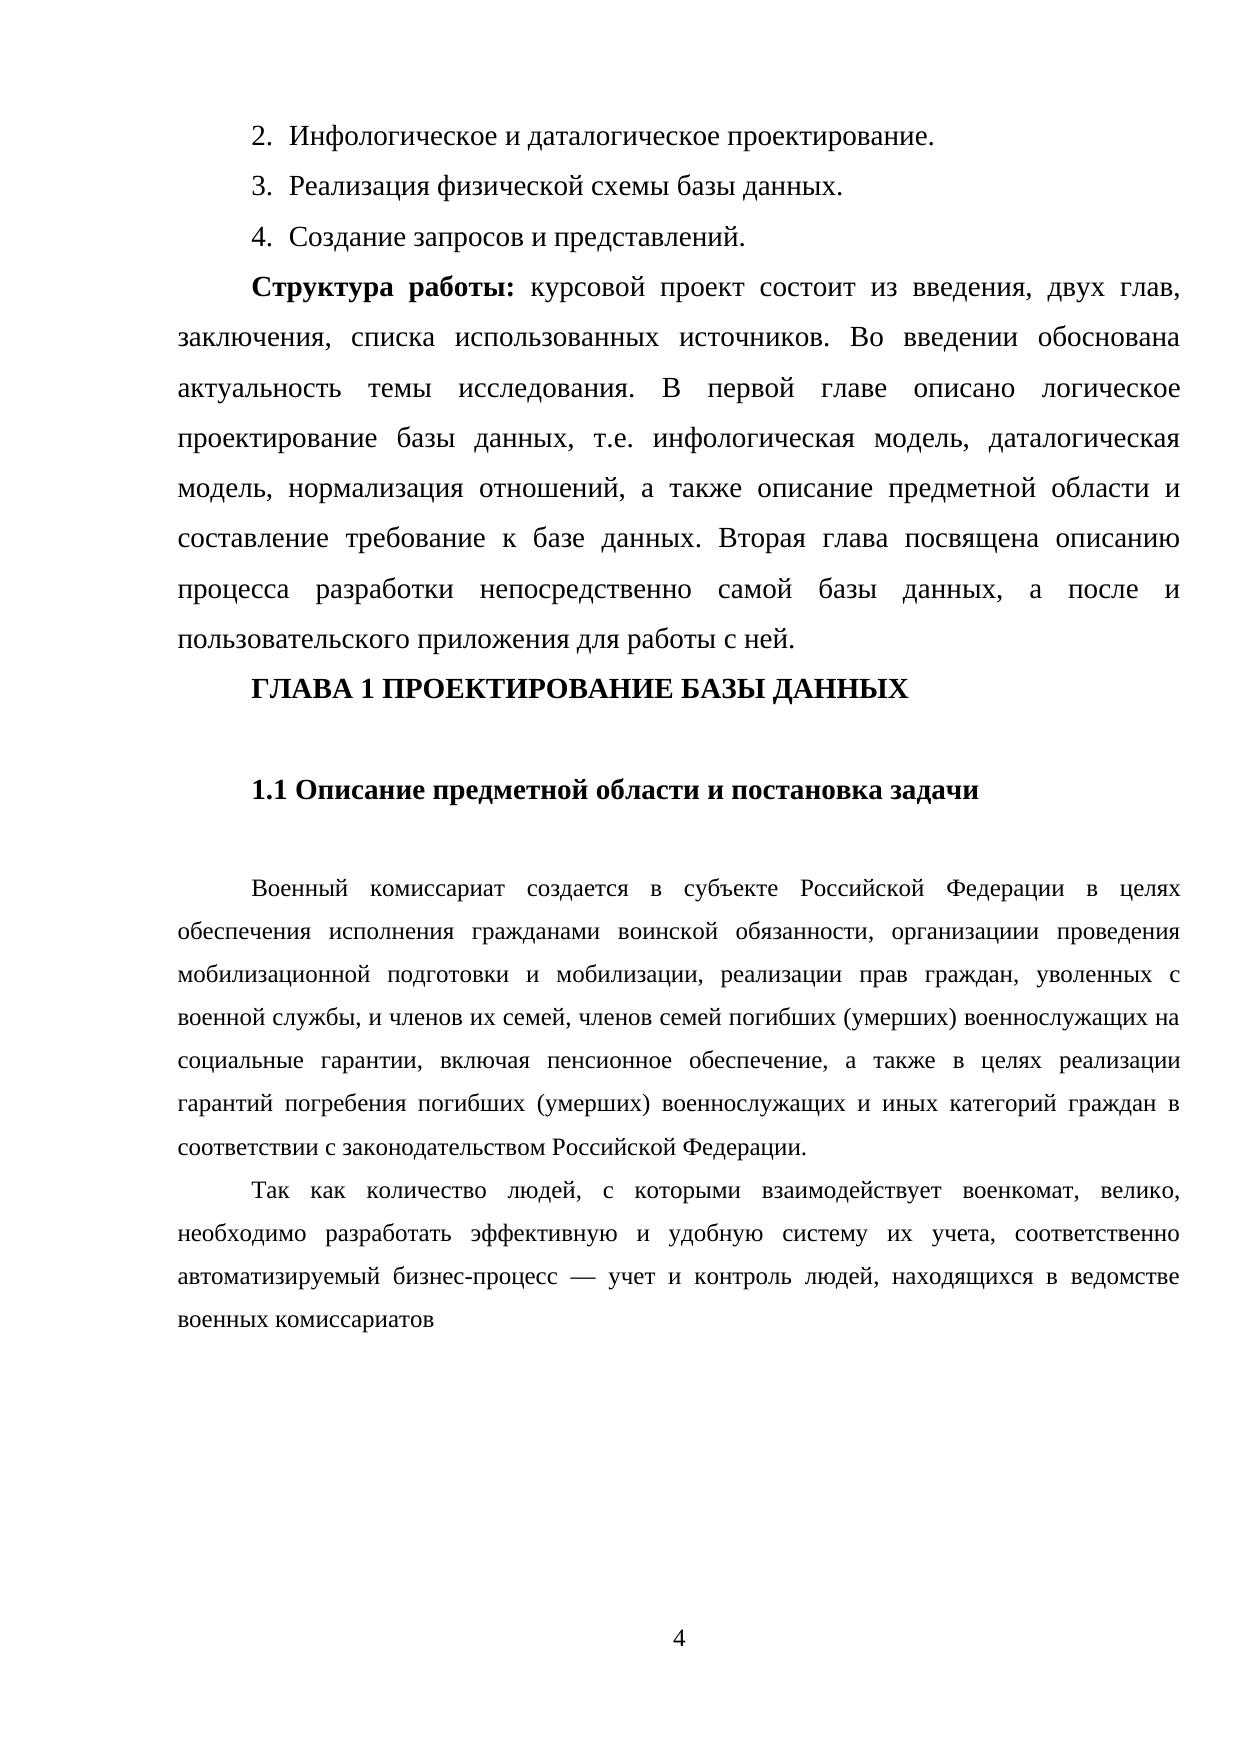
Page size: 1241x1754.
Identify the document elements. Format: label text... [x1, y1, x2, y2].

list Создание запросов и представлений. [177, 219, 1181, 252]
list Реализация физической схемы базы данных. [177, 168, 1181, 202]
list Инфологическое и даталогическое проектирование. [177, 118, 1181, 152]
text Структура работы: курсовой проект состоит из введения, двух глав, заключения, списка использованных источников. Во введении обоснована актуальность темы исследования. В первой главе описано логическое проектирование базы данных, т.е. инфологическая модель, даталогическая модель, нормализация отношений, а также описание предметной области и составление требование к базе данных. Вторая глава посвящена описанию процесса разработки непосредственно самой базы данных, а после и пользовательского приложения для работы с ней. [177, 269, 1181, 655]
text Военный комиссариат создается в субъекте Российской Федерации в целях обеспечения исполнения гражданами воинской обязанности, организациии проведения мобилизационной подготовки и мобилизации, реализации прав граждан, уволенных с военной службы, и членов их семей, членов семей погибших (умерших) военнослужащих на социальные гарантии, включая пенсионное обеспечение, а также в целях реализации гарантий погребения погибших (умерших) военнослужащих и иных категорий граждан в соответствии с законодательством Российской Федерации. [177, 873, 1181, 1160]
subtitle ГЛАВА 1 ПРОЕКТИРОВАНИЕ БАЗЫ ДАННЫХ [177, 672, 1181, 705]
text Так как количество людей, с которыми взаимодействует военкомат, велико, необходимо разработать эффективную и удобную систему их учета, соответственно автоматизируемый бизнес-процесс — учет и контроль людей, находящихся в ведомстве военных комиссариатов [177, 1175, 1181, 1333]
subtitle 1.1 Описание предметной области и постановка задачи [177, 772, 1181, 806]
